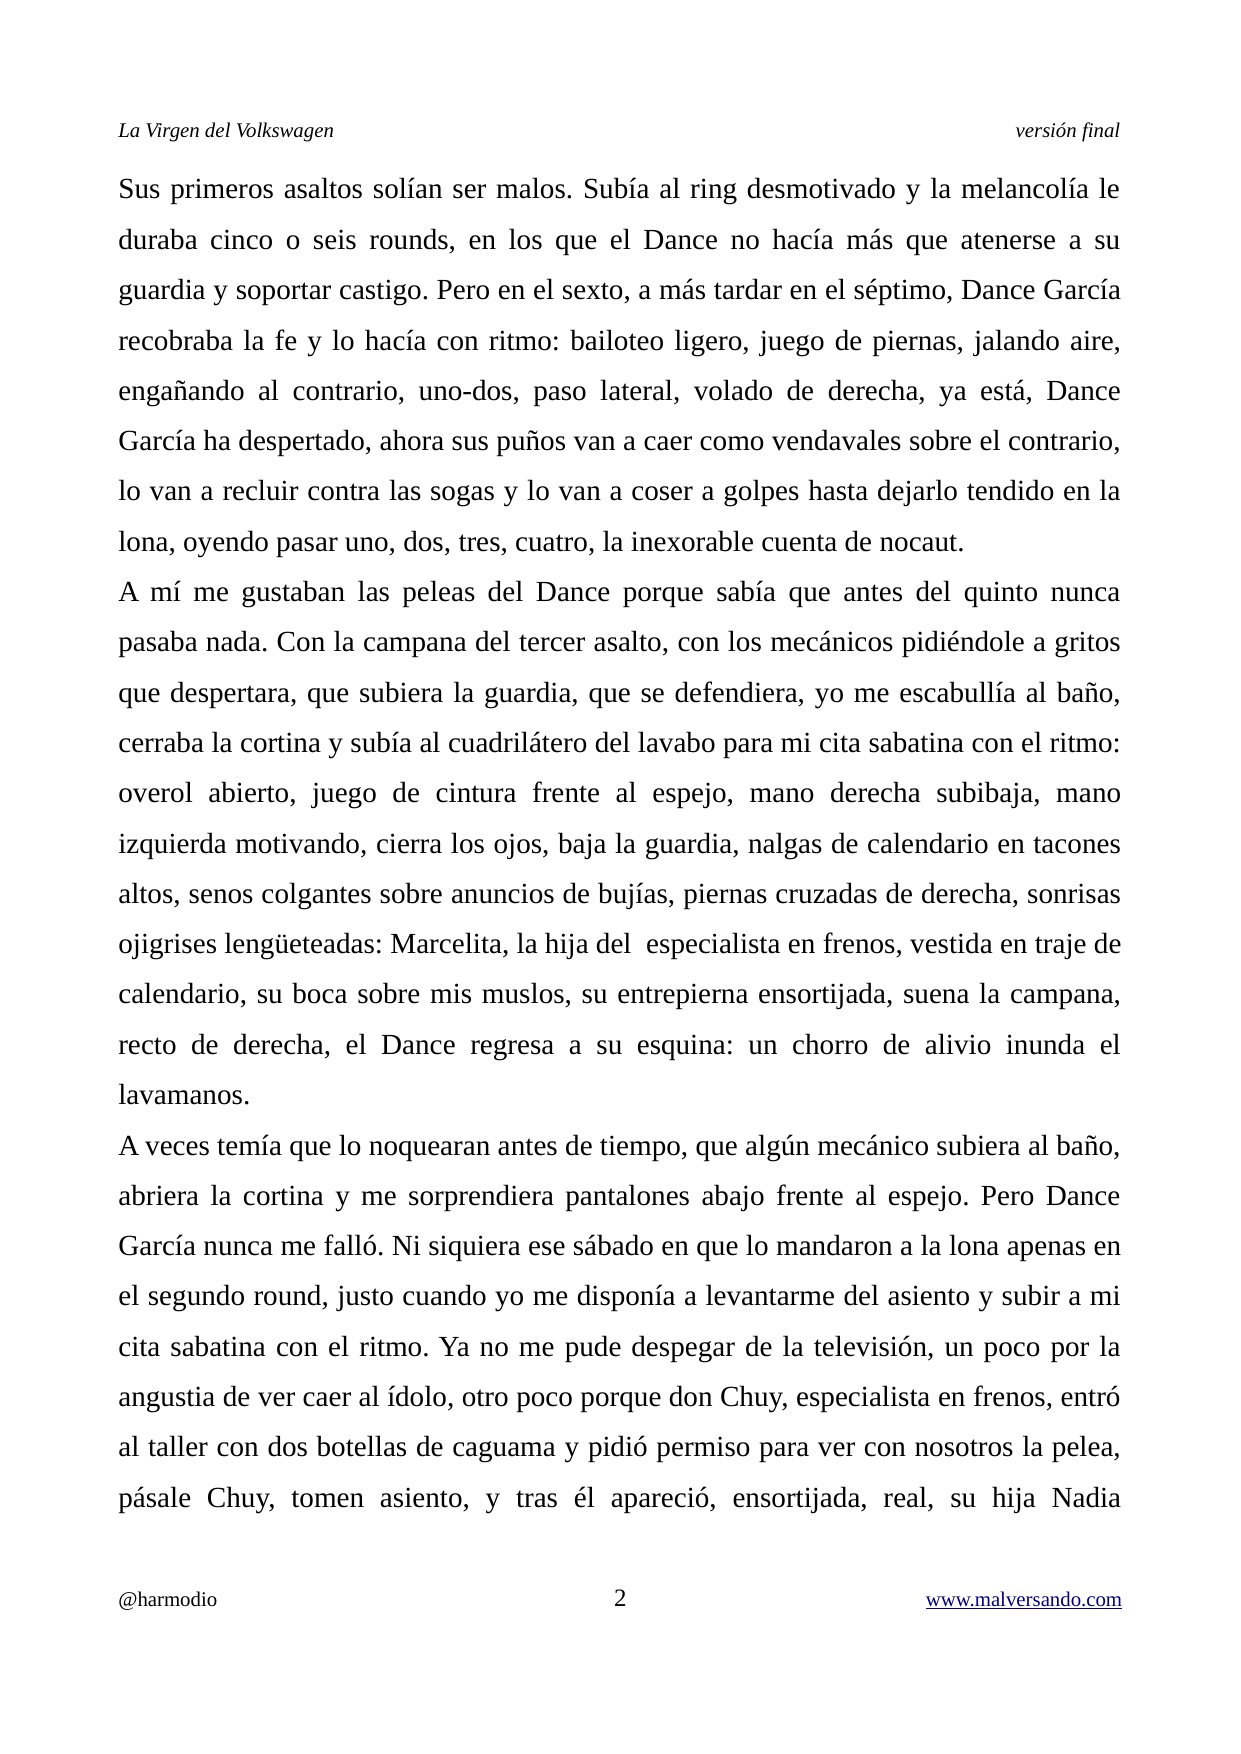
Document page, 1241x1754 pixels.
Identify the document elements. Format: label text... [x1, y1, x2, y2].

text A veces temía que lo noquearan antes de tiempo, que algún mecánico subiera al baño, abriera la cortina y me sorprendiera pantalones abajo frente al espejo. Pero Dance García nunca me falló. Ni siquiera ese sábado en que lo mandaron a la lona apenas en el segundo round, justo cuando yo me disponía a levantarme del asiento y subir a mi cita sabatina con el ritmo. Ya no me pude despegar de la televisión, un poco por la angustia de ver caer al ídolo, otro poco porque don Chuy, especialista en frenos, entró al taller con dos botellas de caguama y pidió permiso para ver con nosotros la pelea, pásale Chuy, tomen asiento, y tras él apareció, ensortijada, real, su hija Nadia [118, 1128, 1122, 1513]
text Sus primeros asaltos solían ser malos. Subía al ring desmotivado y la melancolía le duraba cinco o seis rounds, en los que el Dance no hacía más que atenerse a su guardia y soportar castigo. Pero en el sexto, a más tardar en el séptimo, Dance García recobraba la fe y lo hacía con ritmo: bailoteo ligero, juego de piernas, jalando aire, engañando al contrario, uno-dos, paso lateral, volado de derecha, ya está, Dance García ha despertado, ahora sus puños van a caer como vendavales sobre el contrario, lo van a recluir contra las sogas y lo van a coser a golpes hasta dejarlo tendido en la lona, oyendo pasar uno, dos, tres, cuatro, la inexorable cuenta de nocaut. [118, 172, 1122, 557]
text A mí me gustaban las peleas del Dance porque sabía que antes del quinto nunca pasaba nada. Con la campana del tercer asalto, con los mecánicos pidiéndole a gritos que despertara, que subiera la guardia, que se defendiera, yo me escabullía al baño, cerraba la cortina y subía al cuadrilátero del lavabo para mi cita sabatina con el ritmo: overol abierto, juego de cintura frente al espejo, mano derecha subibaja, mano izquierda motivando, cierra los ojos, baja la guardia, nalgas de calendario en tacones altos, senos colgantes sobre anuncios de bujías, piernas cruzadas de derecha, sonrisas ojigrises lengüeteadas: Marcelita, la hija del especialista en frenos, vestida en traje de calendario, su boca sobre mis muslos, su entrepierna ensortijada, suena la campana, recto de derecha, el Dance regresa a su esquina: un chorro de alivio inunda el lavamanos. [118, 574, 1122, 1111]
